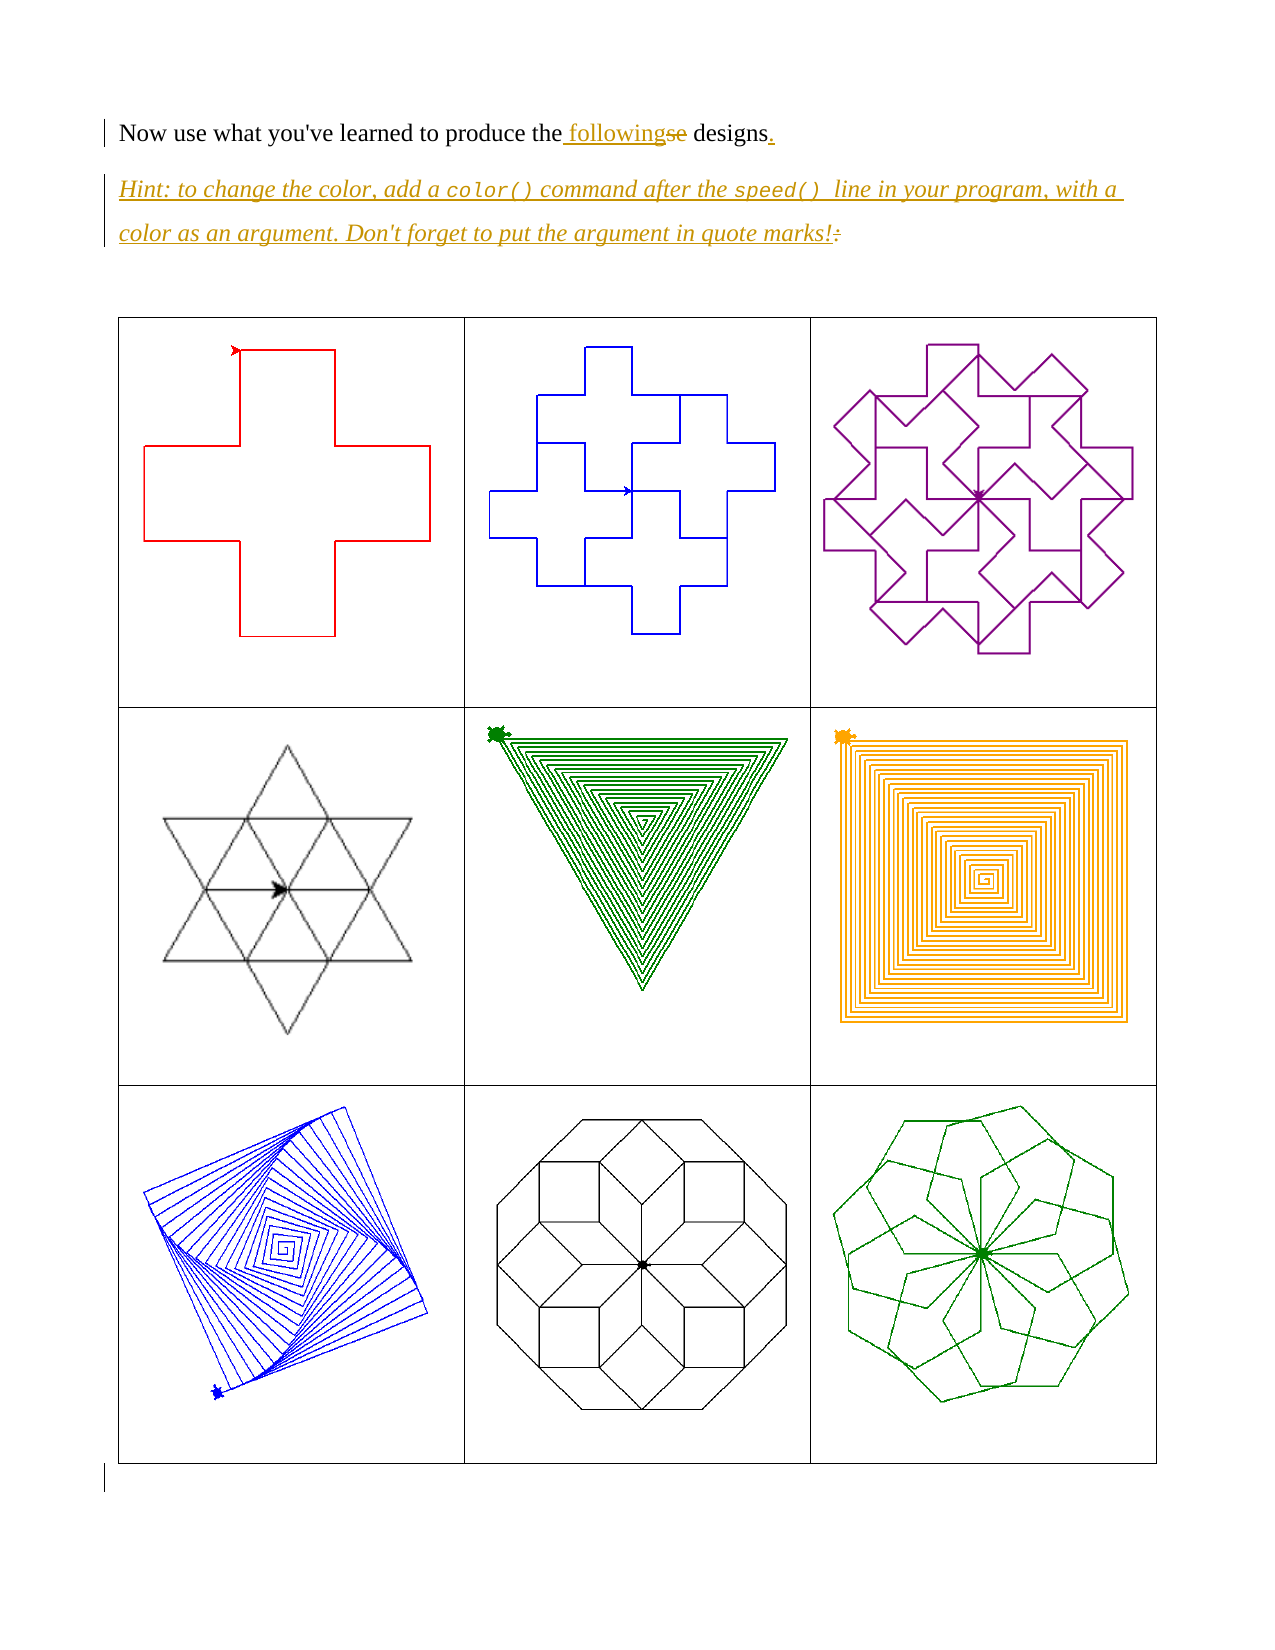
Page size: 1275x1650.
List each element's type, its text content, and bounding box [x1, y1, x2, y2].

text Hint: to change the color, add a color() command after the speed() line in your program, with a color as an argument. Don't forget to put the argument in quote marks! [118, 174, 1156, 247]
picture [470, 1091, 805, 1429]
picture [470, 322, 805, 663]
table_cell [465, 708, 810, 1008]
table_header [119, 318, 464, 707]
table_header [465, 318, 810, 707]
picture [124, 713, 459, 1051]
text Now use what you've learned to produce the following designs. [118, 118, 1156, 147]
picture [124, 322, 459, 657]
picture [816, 713, 1151, 1047]
table_cell [465, 1086, 810, 1463]
table_cell [811, 1086, 1156, 1463]
table_cell [465, 1009, 810, 1085]
table_cell [119, 708, 464, 1085]
picture [124, 1091, 459, 1411]
table_cell [811, 708, 1156, 1085]
picture [470, 713, 805, 1009]
table_cell [119, 1086, 464, 1463]
table_header [811, 318, 1156, 707]
picture [816, 1091, 1151, 1425]
picture [816, 322, 1151, 673]
